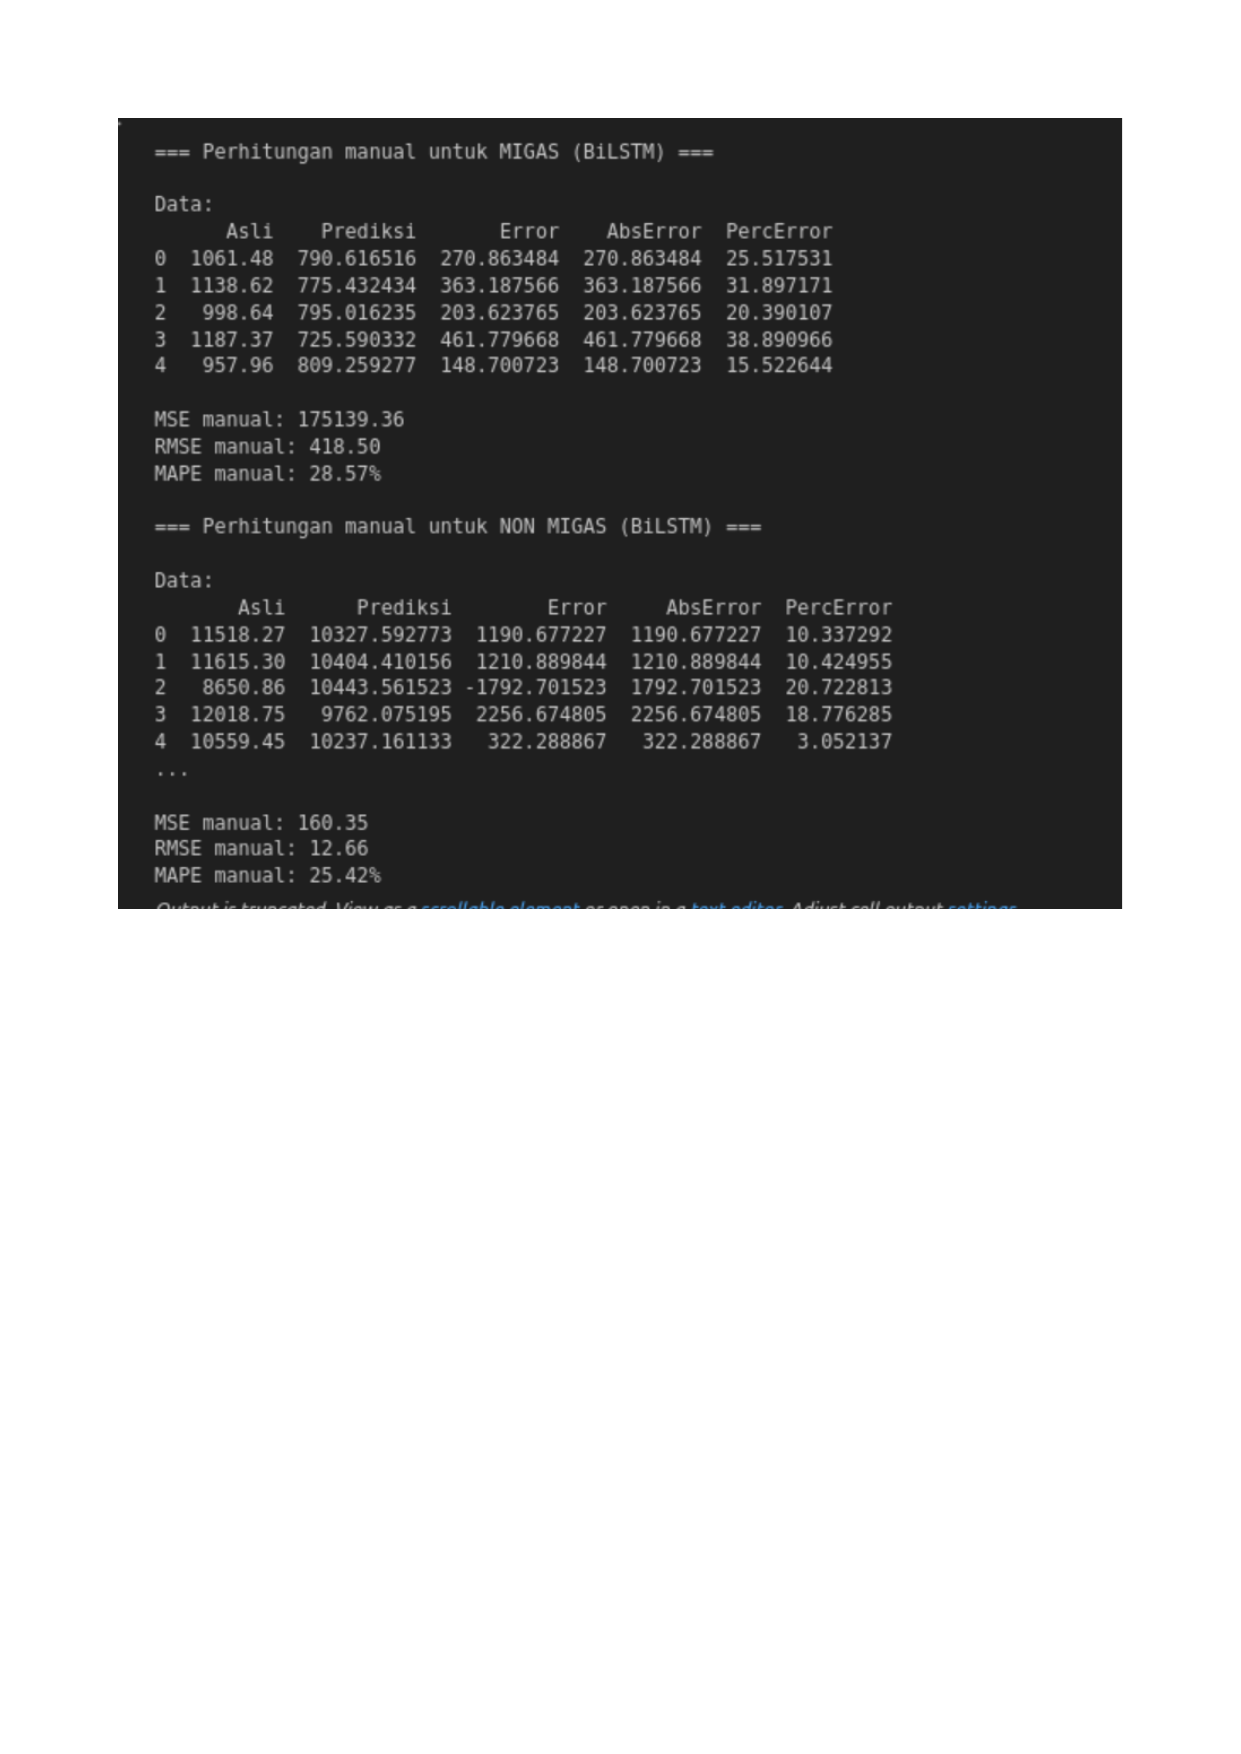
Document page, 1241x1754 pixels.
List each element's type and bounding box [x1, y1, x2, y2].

picture [118, 118, 1123, 909]
